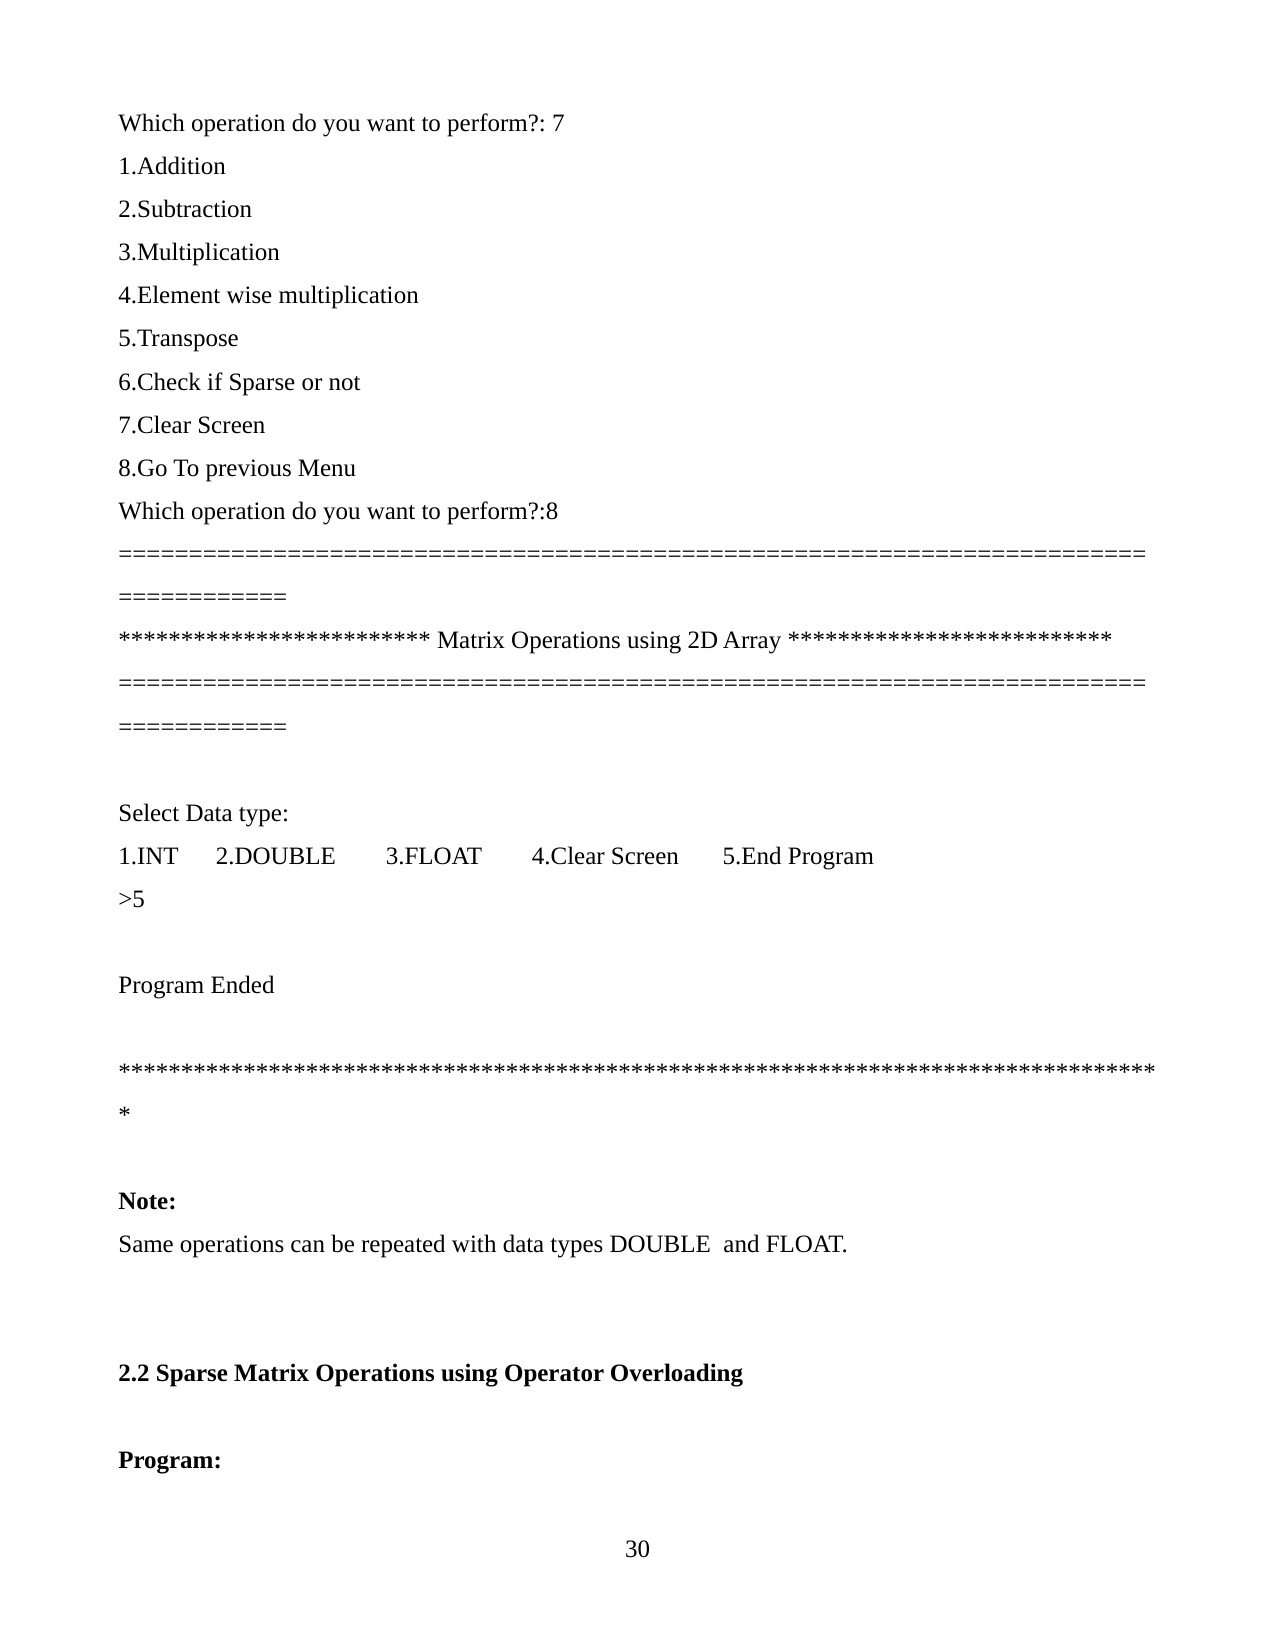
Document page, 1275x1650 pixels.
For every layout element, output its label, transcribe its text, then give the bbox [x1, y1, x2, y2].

text Select Data type: [118, 798, 1157, 827]
text Program: [118, 1445, 1157, 1473]
text 6.Check if Sparse or not [118, 367, 1157, 395]
text ===================================================================================== [118, 539, 1157, 611]
text ===================================================================================== [118, 668, 1157, 740]
text 1.Addition [118, 151, 1157, 180]
text Which operation do you want to perform?: 7 [118, 108, 1157, 137]
text ************************* Matrix Operations using 2D Array ************************** [118, 625, 1157, 654]
text ************************************************************************************ [118, 1057, 1157, 1128]
text Which operation do you want to perform?:8 [118, 496, 1157, 525]
text Note: [118, 1186, 1157, 1215]
text 2.2 Sparse Matrix Operations using Operator Overloading [118, 1358, 1157, 1387]
text Program Ended [118, 970, 1157, 999]
text 7.Clear Screen [118, 410, 1157, 438]
text 8.Go To previous Menu [118, 453, 1157, 482]
text 5.Transpose [118, 323, 1157, 352]
text >5 [118, 884, 1157, 913]
text 3.Multiplication [118, 237, 1157, 266]
text Same operations can be repeated with data types DOUBLE and FLOAT. [118, 1229, 1157, 1258]
text 1.INT 2.DOUBLE 3.FLOAT 4.Clear Screen 5.End Program [118, 841, 1157, 870]
text 4.Element wise multiplication [118, 280, 1157, 309]
text 2.Subtraction [118, 194, 1157, 223]
